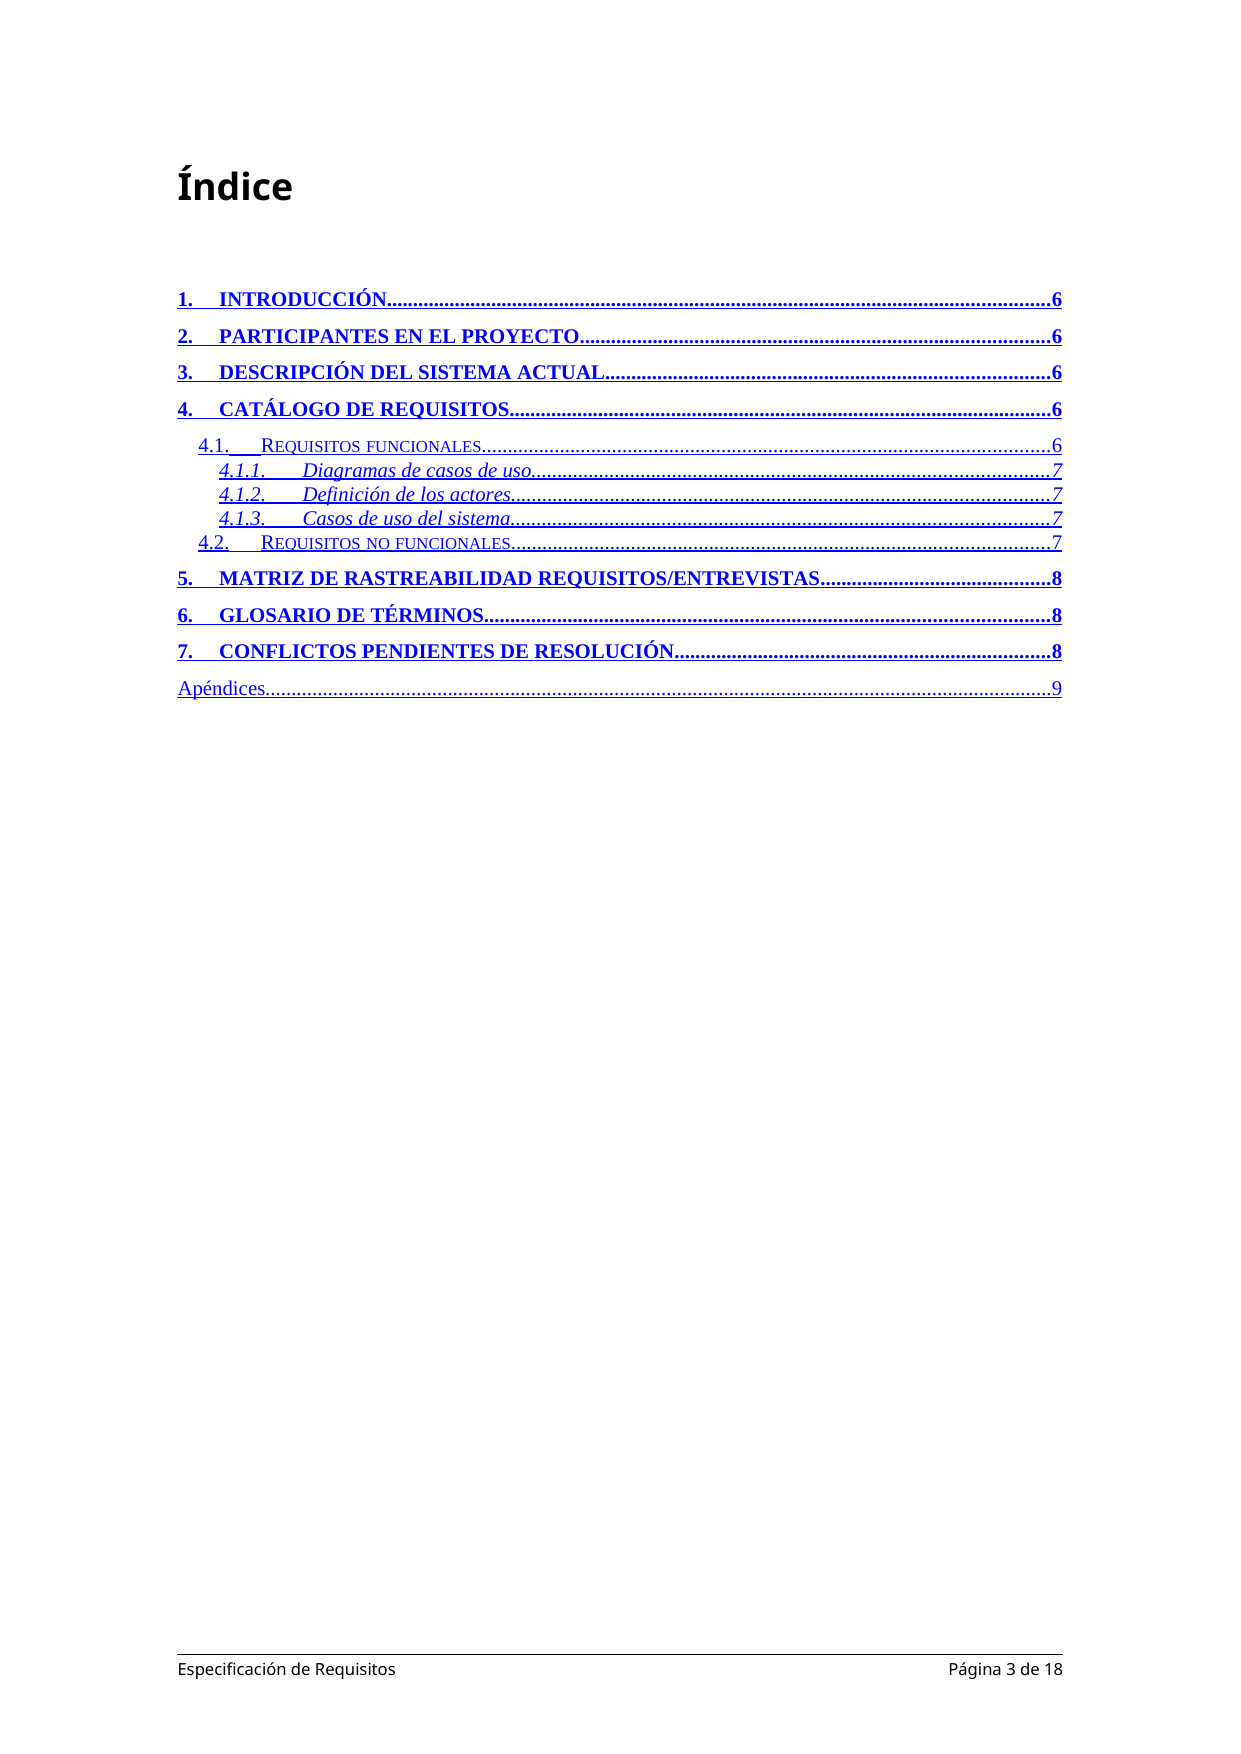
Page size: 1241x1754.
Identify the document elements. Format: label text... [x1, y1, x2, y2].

text 1. Introducción 6 [177, 287, 1063, 311]
text 4. Catálogo de Requisitos 6 [177, 397, 1063, 421]
text 4.1.2. Definición de los actores 7 [219, 482, 1063, 506]
text 6. Glosario de Términos 8 [177, 603, 1063, 627]
text 3. Descripción del sistema actual 6 [177, 360, 1063, 384]
subtitle Índice [177, 160, 1063, 211]
text Apéndices 9 [177, 676, 1063, 700]
text 4.1.1. Diagramas de casos de uso 7 [219, 457, 1063, 482]
text 4.1. Requisitos funcionales 6 [198, 433, 1063, 457]
text 5. Matriz de rastreabilidad requisitos/entrevistas 8 [177, 566, 1063, 590]
text 7. Conflictos pendientes de resolución 8 [177, 639, 1063, 663]
text 2. Participantes en el proyecto 6 [177, 324, 1063, 348]
text 4.2. Requisitos no funcionales 7 [198, 530, 1063, 554]
text 4.1.3. Casos de uso del sistema 7 [219, 506, 1063, 530]
